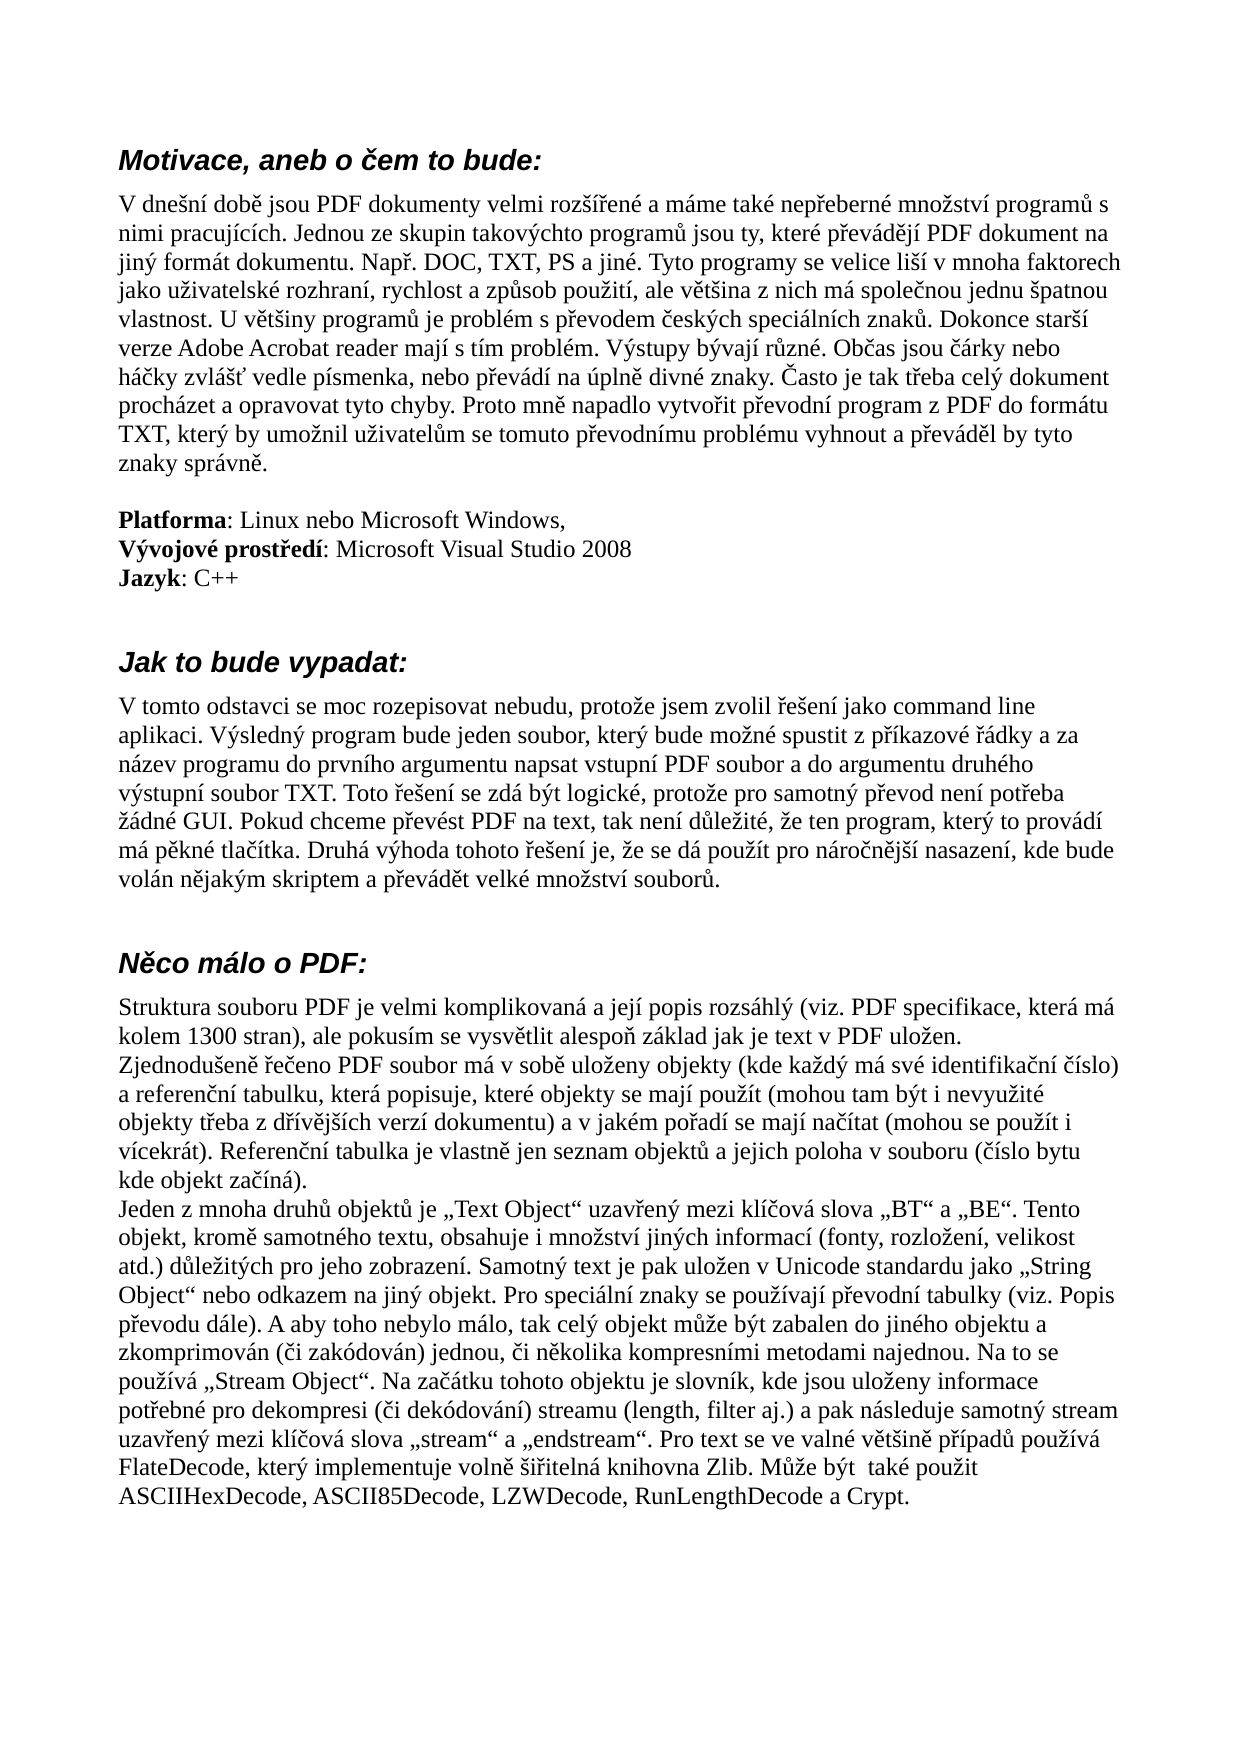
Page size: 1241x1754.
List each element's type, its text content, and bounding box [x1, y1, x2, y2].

text V dnešní době jsou PDF dokumenty velmi rozšířené a máme také nepřeberné množství programů s nimi pracujících. Jednou ze skupin takovýchto programů jsou ty, které převádějí PDF dokument na jiný formát dokumentu. Např. DOC, TXT, PS a jiné. Tyto programy se velice liší v mnoha faktorech jako uživatelské rozhraní, rychlost a způsob použití, ale většina z nich má společnou jednu špatnou vlastnost. U většiny programů je problém s převodem českých speciálních znaků. Dokonce starší verze Adobe Acrobat reader mají s tím problém. Výstupy bývají různé. Občas jsou čárky nebo háčky zvlášť vedle písmenka, nebo převádí na úplně divné znaky. Často je tak třeba celý dokument procházet a opravovat tyto chyby. Proto mně napadlo vytvořit převodní program z PDF do formátu TXT, který by umožnil uživatelům se tomuto převodnímu problému vyhnout a převáděl by tyto znaky správně. [118, 189, 1122, 477]
text Jazyk: C++ [118, 563, 1122, 592]
text Jeden z mnoha druhů objektů je „Text Object“ uzavřený mezi klíčová slova „BT“ a „BE“. Tento objekt, kromě samotného textu, obsahuje i množství jiných informací (fonty, rozložení, velikost atd.) důležitých pro jeho zobrazení. Samotný text je pak uložen v Unicode standardu jako „String Object“ nebo odkazem na jiný objekt. Pro speciální znaky se používají převodní tabulky (viz. Popis převodu dále). A aby toho nebylo málo, tak celý objekt může být zabalen do jiného objektu a zkomprimován (či zakódován) jednou, či několika kompresními metodami najednou. Na to se používá „Stream Object“. Na začátku tohoto objektu je slovník, kde jsou uloženy informace potřebné pro dekompresi (či dekódování) streamu (length, filter aj.) a pak následuje samotný stream uzavřený mezi klíčová slova „stream“ a „endstream“. Pro text se ve valné většině případů používá FlateDecode, který implementuje volně šiřitelná knihovna Zlib. Může být také použit ASCIIHexDecode, ASCII85Decode, LZWDecode, RunLengthDecode a Crypt. [118, 1194, 1122, 1510]
text Vývojové prostředí: Microsoft Visual Studio 2008 [118, 534, 1122, 563]
text Platforma: Linux nebo Microsoft Windows, [118, 505, 1122, 534]
text Struktura souboru PDF je velmi komplikovaná a její popis rozsáhlý (viz. PDF specifikace, která má kolem 1300 stran), ale pokusím se vysvětlit alespoň základ jak je text v PDF uložen. [118, 992, 1122, 1050]
text Zjednodušeně řečeno PDF soubor má v sobě uloženy objekty (kde každý má své identifikační číslo) a referenční tabulku, která popisuje, které objekty se mají použít (mohou tam být i nevyužité objekty třeba z dřívějších verzí dokumentu) a v jakém pořadí se mají načítat (mohou se použít i vícekrát). Referenční tabulka je vlastně jen seznam objektů a jejich poloha v souboru (číslo bytu kde objekt začíná). [118, 1050, 1122, 1194]
subtitle Něco málo o PDF: [118, 946, 1122, 980]
subtitle Motivace, aneb o čem to bude: [118, 143, 1122, 177]
text V tomto odstavci se moc rozepisovat nebudu, protože jsem zvolil řešení jako command line aplikaci. Výsledný program bude jeden soubor, který bude možné spustit z příkazové řádky a za název programu do prvního argumentu napsat vstupní PDF soubor a do argumentu druhého výstupní soubor TXT. Toto řešení se zdá být logické, protože pro samotný převod není potřeba žádné GUI. Pokud chceme převést PDF na text, tak není důležité, že ten program, který to provádí má pěkné tlačítka. Druhá výhoda tohoto řešení je, že se dá použít pro náročnější nasazení, kde bude volán nějakým skriptem a převádět velké množství souborů. [118, 691, 1122, 893]
subtitle Jak to bude vypadat: [118, 645, 1122, 679]
